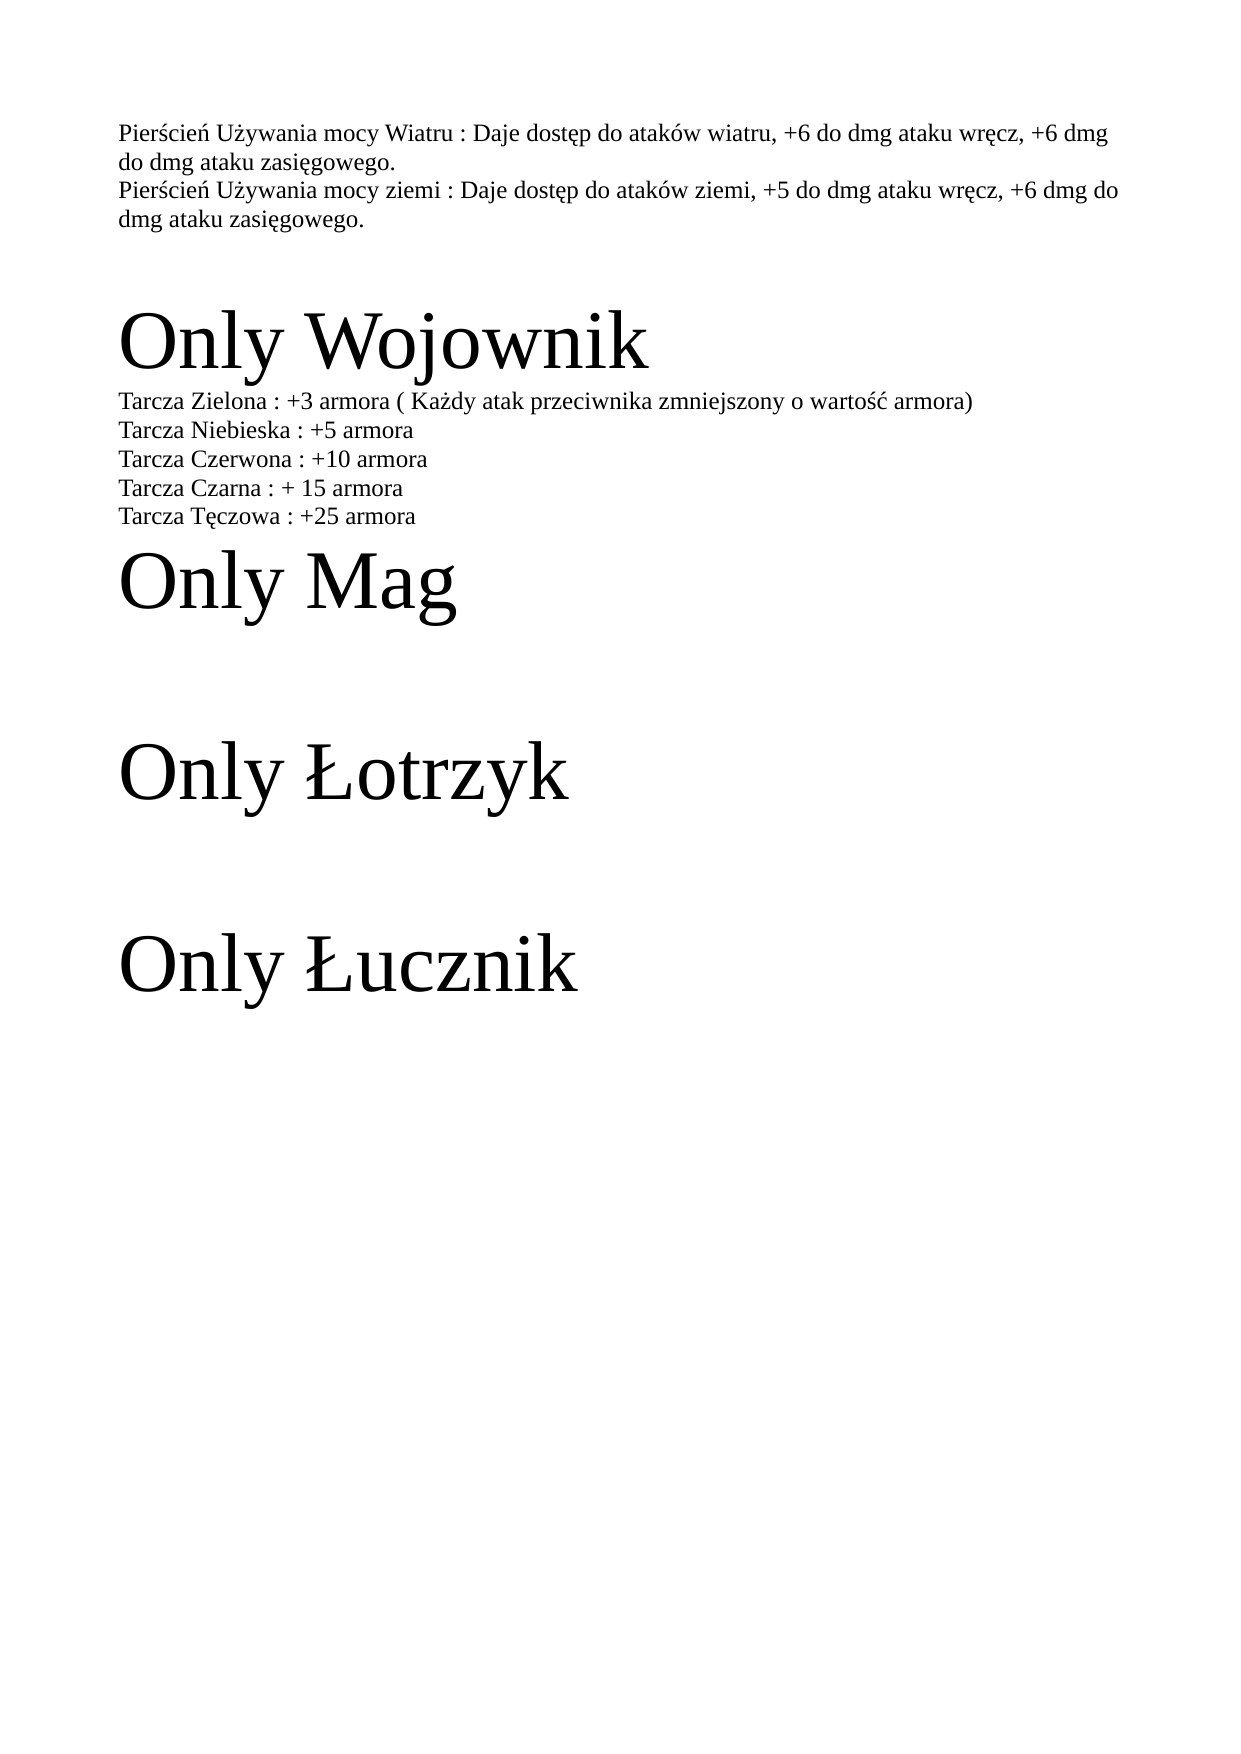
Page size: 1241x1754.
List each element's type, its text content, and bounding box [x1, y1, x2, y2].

text Only Wojownik [118, 291, 1122, 386]
text Only Łotrzyk [118, 722, 1122, 818]
text Only Łucznik [118, 913, 1122, 1009]
text Tarcza Zielona : +3 armora ( Każdy atak przeciwnika zmniejszony o wartość armora) [118, 386, 1122, 415]
text Tarcza Tęczowa : +25 armora [118, 501, 1122, 530]
text Tarcza Czarna : + 15 armora [118, 473, 1122, 501]
text Tarcza Niebieska : +5 armora [118, 415, 1122, 444]
text Only Mag [118, 530, 1122, 626]
text Tarcza Czerwona : +10 armora [118, 444, 1122, 473]
text Pierścień Używania mocy Wiatru : Daje dostęp do ataków wiatru, +6 do dmg ataku wręcz, +6 dmg do dmg ataku zasięgowego. [118, 118, 1122, 176]
text Pierścień Używania mocy ziemi : Daje dostęp do ataków ziemi, +5 do dmg ataku wręcz, +6 dmg do dmg ataku zasięgowego. [118, 176, 1122, 233]
